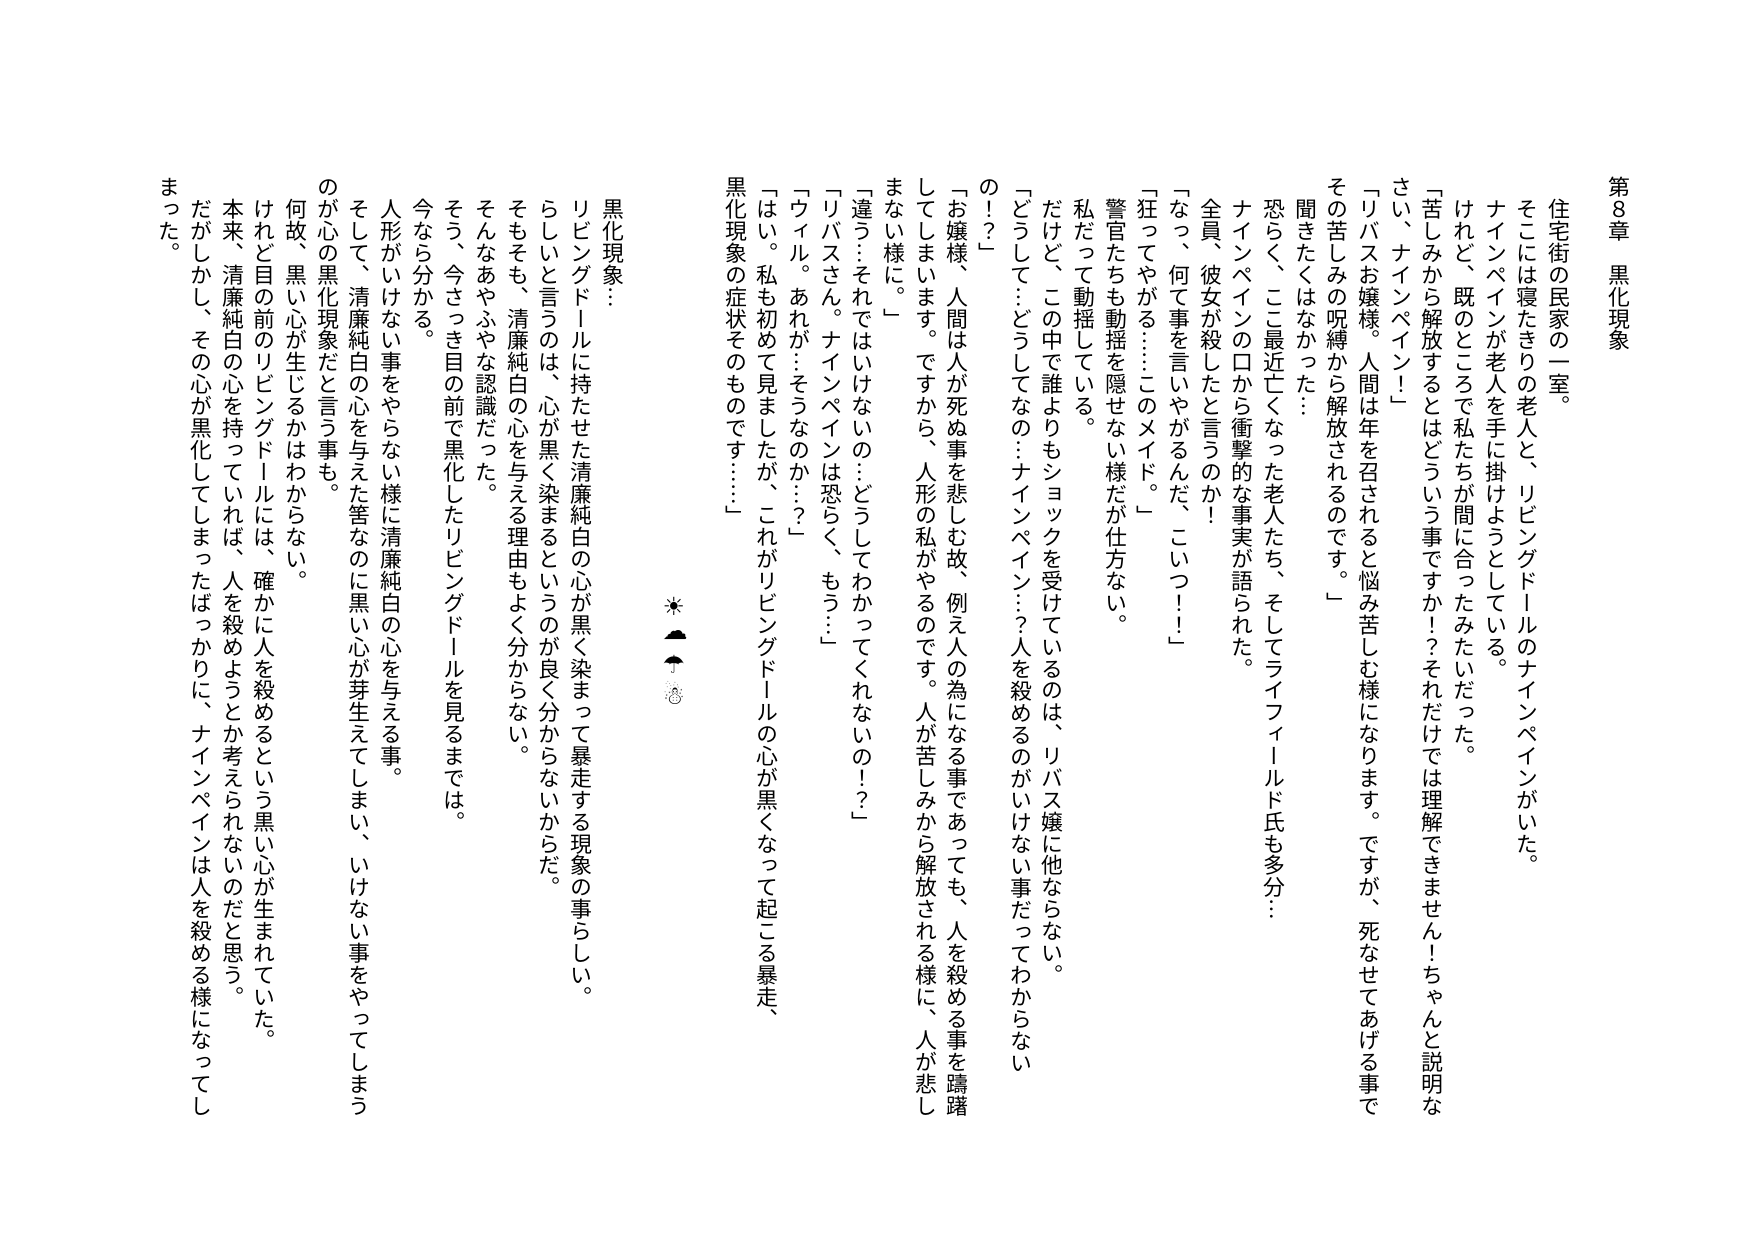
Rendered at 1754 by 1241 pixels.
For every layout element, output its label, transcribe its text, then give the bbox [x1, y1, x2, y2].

text 住宅街の民家の一室。 [1544, 176, 1575, 1122]
text そもそも、清廉純白の心を与える理由もよく分からない。 [502, 176, 534, 1122]
text 私だって動揺している。 [1069, 176, 1100, 1122]
text 「苦しみから解放するとはどういう事ですか！？それだけでは理解できません！ちゃんと説明なさい、ナインペイン！」 [1385, 176, 1449, 1122]
text 「なっ、何て事を言いやがるんだ、こいつ！！」 [1164, 176, 1195, 1122]
text 「ウィル。あれが…そうなのか…？」 [784, 176, 815, 1122]
text 「違う…それではいけないの…どうしてわかってくれないの！？」 [847, 176, 879, 1122]
text そんなあやふやな認識だった。 [471, 176, 502, 1122]
text 「狂ってやがる……このメイド。」 [1132, 176, 1164, 1122]
text 「リバスお嬢様。人間は年を召されると悩み苦しむ様になります。ですが、死なせてあげる事でその苦しみの呪縛から解放されるのです。」 [1322, 176, 1385, 1122]
text けれど目の前のリビングドールには、確かに人を殺めるという黒い心が生まれていた。 [249, 176, 281, 1122]
text 恐らく、ここ最近亡くなった老人たち、そしてライフィールド氏も多分… [1259, 176, 1290, 1122]
text 黒化現象の症状そのものです……」 [720, 176, 752, 1122]
text らしいと言うのは、心が黒く染まるというのが良く分からないからだ。 [534, 176, 566, 1122]
text そして、清廉純白の心を与えた筈なのに黒い心が芽生えてしまい、いけない事をやってしまうのが心の黒化現象だと言う事も。 [312, 176, 376, 1122]
text だがしかし、その心が黒化してしまったばっかりに、ナインペインは人を殺める様になってしまった。 [154, 176, 217, 1122]
text 「どうして…どうしてなの…ナインペイン…？人を殺めるのがいけない事だってわからないの！？」 [974, 176, 1037, 1122]
text 「はい。私も初めて見ましたが、これがリビングドールの心が黒くなって起こる暴走、 [752, 176, 784, 1122]
text 全員、彼女が殺したと言うのか！ [1195, 176, 1227, 1122]
text 今なら分かる。 [407, 176, 439, 1122]
text 警官たちも動揺を隠せない様だが仕方ない。 [1100, 176, 1132, 1122]
text 第８章 黒化現象 [1604, 176, 1636, 1122]
text ナインペインが老人を手に掛けようとしている。 [1480, 176, 1512, 1122]
text 何故、黒い心が生じるかはわからない。 [281, 176, 312, 1122]
text 本来、清廉純白の心を持っていれば、人を殺めようとか考えられないのだと思う。 [217, 176, 249, 1122]
text リビングドールに持たせた清廉純白の心が黒く染まって暴走する現象の事らしい。 [566, 176, 597, 1122]
text 黒化現象… [597, 176, 629, 1122]
text そう、今さっき目の前で黒化したリビングドールを見るまでは。 [439, 176, 471, 1122]
text 「お嬢様、人間は人が死ぬ事を悲しむ故、例え人の為になる事であっても、人を殺める事を躊躇してしまいます。ですから、人形の私がやるのです。人が苦しみから解放される様に、人が悲しまない様に。」 [879, 176, 974, 1122]
text そこには寝たきりの老人と、リビングドールのナインペインがいた。 [1512, 176, 1544, 1122]
text ナインペインの口から衝撃的な事実が語られた。 [1227, 176, 1259, 1122]
text 「リバスさん。ナインペインは恐らく、もう…」 [815, 176, 847, 1122]
text 聞きたくはなかった… [1290, 176, 1322, 1122]
text けれど、既のところで私たちが間に合ったみたいだった。 [1449, 176, 1480, 1122]
text だけど、この中で誰よりもショックを受けているのは、リバス嬢に他ならない。 [1037, 176, 1069, 1122]
text 人形がいけない事をやらない様に清廉純白の心を与える事。 [376, 176, 407, 1122]
text ☀☁☂☃ [658, 176, 692, 1122]
